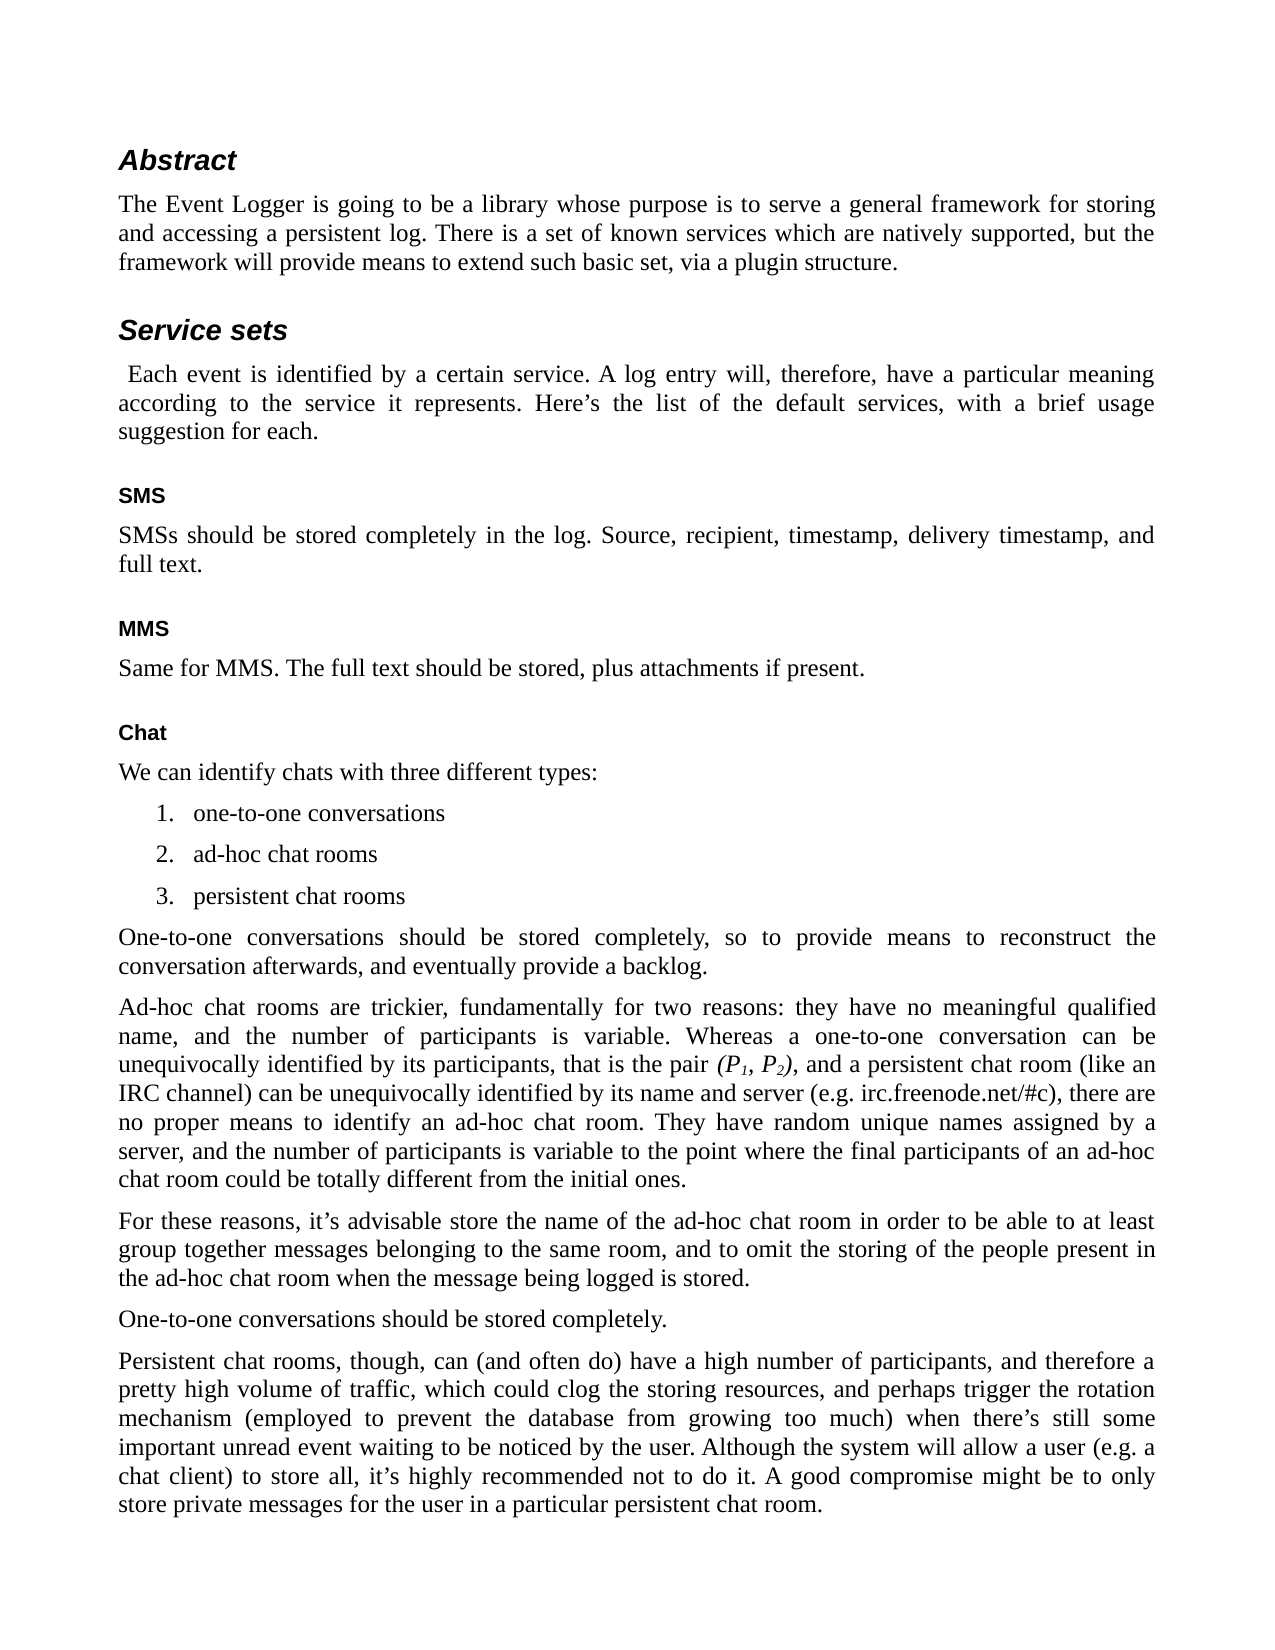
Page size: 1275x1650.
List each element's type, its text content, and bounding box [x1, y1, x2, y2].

subtitle Abstract [118, 143, 1157, 177]
subtitle Chat [118, 719, 1157, 744]
list one-to-one conversations [156, 798, 1157, 827]
text One-to-one conversations should be stored completely. [118, 1304, 1157, 1333]
text Same for MMS. The full text should be stored, plus attachments if present. [118, 653, 1157, 682]
text Each event is identified by a certain service. A log entry will, therefore, have a particular meaning according to the service it represents. Here’s the list of the default services, with a brief usage suggestion for each. [118, 359, 1157, 445]
text We can identify chats with three different types: [118, 757, 1157, 786]
text Ad-hoc chat rooms are trickier, fundamentally for two reasons: they have no meaningful qualified name, and the number of participants is variable. Whereas a one-to-one conversation can be unequivocally identified by its participants, that is the pair (P1, P2), and a persistent chat room (like an IRC channel) can be unequivocally identified by its name and server (e.g. irc.freenode.net/#c), there are no proper means to identify an ad-hoc chat room. They have random unique names assigned by a server, and the number of participants is variable to the point where the final participants of an ad-hoc chat room could be totally different from the initial ones. [118, 992, 1157, 1193]
text Persistent chat rooms, though, can (and often do) have a high number of participants, and therefore a pretty high volume of traffic, which could clog the storing resources, and perhaps trigger the rotation mechanism (employed to prevent the database from growing too much) when there’s still some important unread event waiting to be noticed by the user. Although the system will allow a user (e.g. a chat client) to store all, it’s highly recommended not to do it. A good compromise might be to only store private messages for the user in a particular persistent chat room. [118, 1346, 1157, 1518]
text For these reasons, it’s advisable store the name of the ad-hoc chat room in order to be able to at least group together messages belonging to the same room, and to omit the storing of the people present in the ad-hoc chat room when the message being logged is stored. [118, 1206, 1157, 1292]
text SMSs should be stored completely in the log. Source, recipient, timestamp, delivery timestamp, and full text. [118, 520, 1157, 578]
list ad-hoc chat rooms [156, 839, 1157, 868]
subtitle SMS [118, 483, 1157, 508]
list persistent chat rooms [156, 881, 1157, 909]
text The Event Logger is going to be a library whose purpose is to serve a general framework for storing and accessing a persistent log. There is a set of known services which are natively supported, but the framework will provide means to extend such basic set, via a plugin structure. [118, 189, 1157, 275]
text One-to-one conversations should be stored completely, so to provide means to reconstruct the conversation afterwards, and eventually provide a backlog. [118, 922, 1157, 979]
subtitle Service sets [118, 313, 1157, 346]
subtitle MMS [118, 615, 1157, 641]
